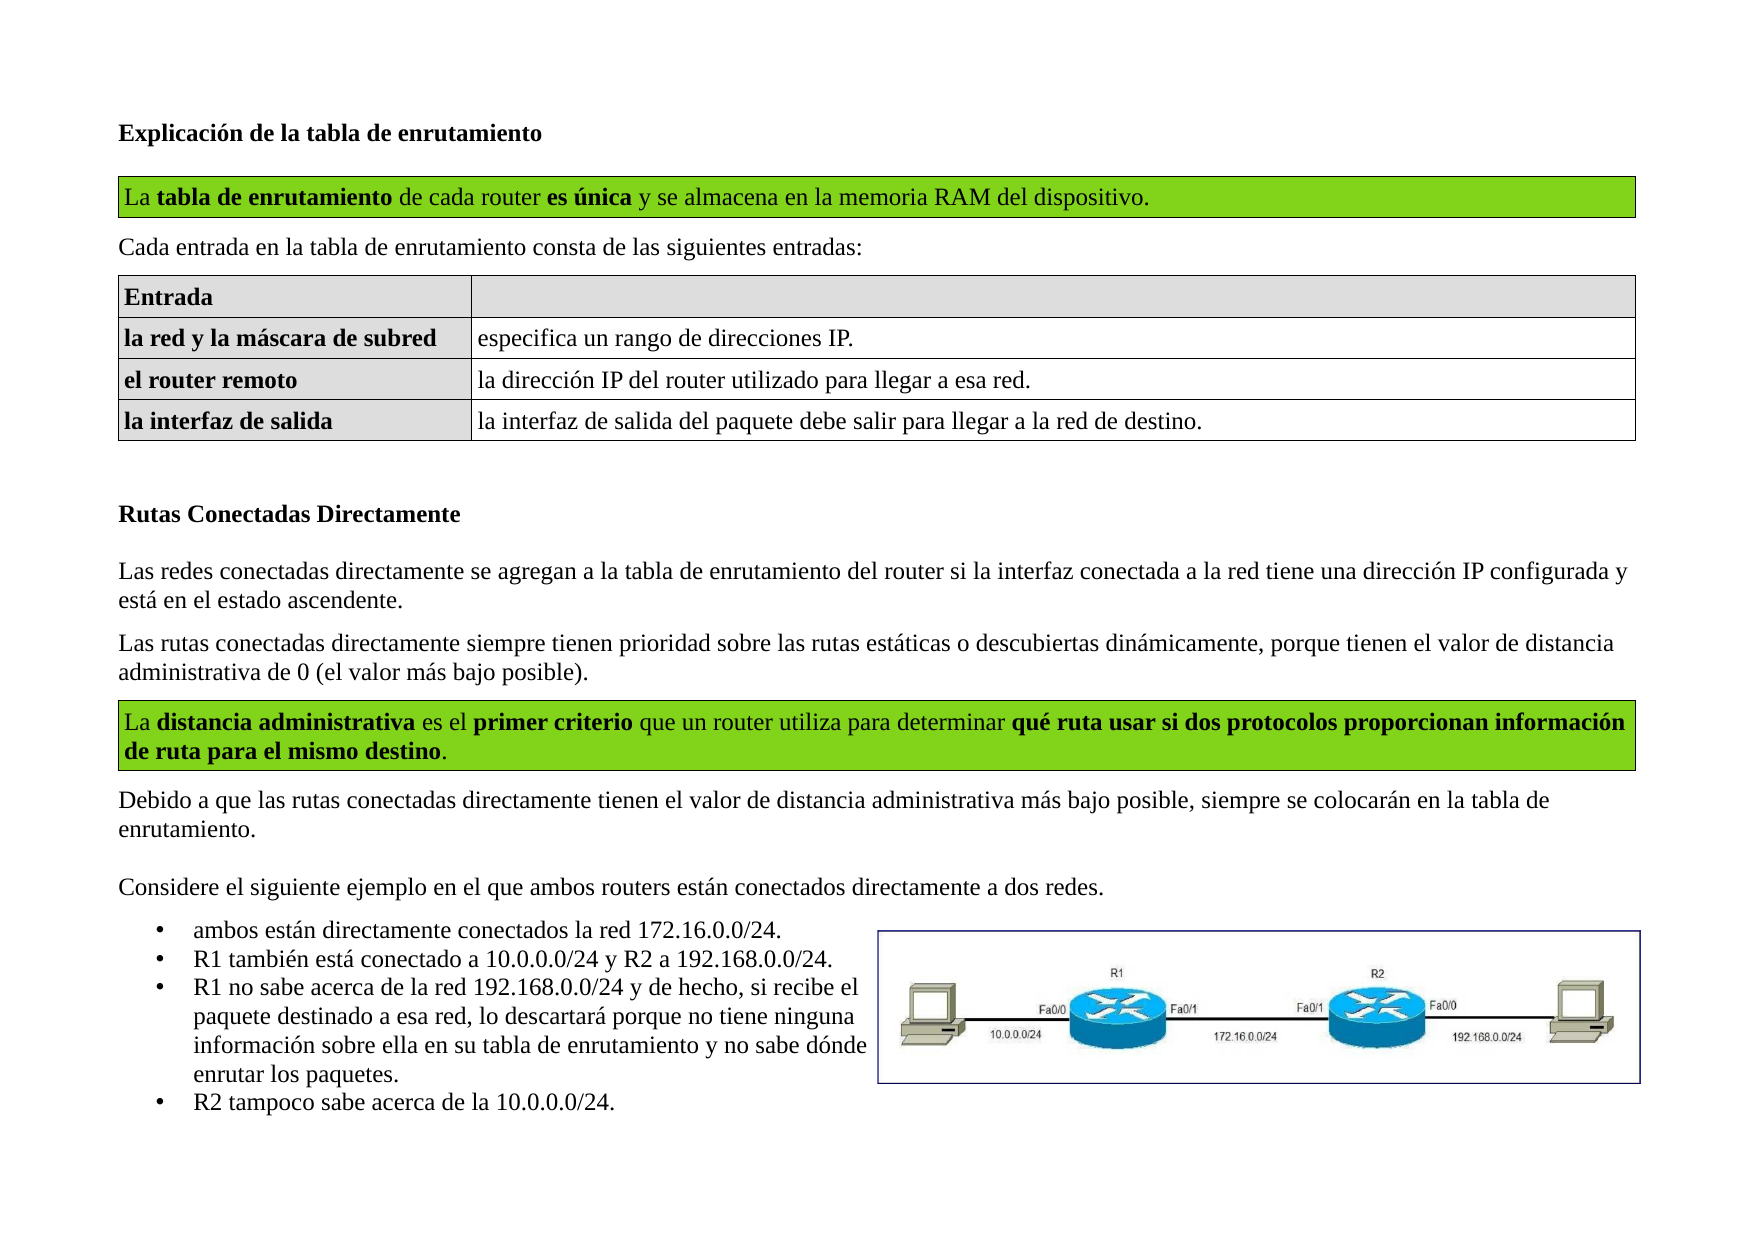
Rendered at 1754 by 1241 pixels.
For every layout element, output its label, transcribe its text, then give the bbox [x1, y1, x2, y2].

text Cada entrada en la tabla de enrutamiento consta de las siguientes entradas: [118, 232, 1636, 261]
table_header La tabla de enrutamiento de cada router es única y se almacena en la memoria RAM del dispositivo. [119, 177, 1635, 217]
picture [876, 928, 1642, 1084]
table_cell la interfaz de salida del paquete debe salir para llegar a la red de destino. [472, 400, 1635, 440]
table_header [472, 276, 1635, 317]
text Rutas Conectadas Directamente [118, 499, 1636, 528]
list R1 también está conectado a 10.0.0.0/24 y R2 a 192.168.0.0/24. [156, 944, 876, 972]
text Las redes conectadas directamente se agregan a la tabla de enrutamiento del router si la interfaz conectada a la red tiene una dirección IP configurada y está en el estado ascendente. [118, 556, 1636, 614]
text Explicación de la tabla de enrutamiento [118, 118, 1636, 147]
table_cell la dirección IP del router utilizado para llegar a esa red. [472, 359, 1635, 399]
table_cell la red y la máscara de subred [119, 318, 471, 358]
table_cell la interfaz de salida [119, 400, 471, 440]
text Las rutas conectadas directamente siempre tienen prioridad sobre las rutas estáticas o descubiertas dinámicamente, porque tienen el valor de distancia administrativa de 0 (el valor más bajo posible). [118, 628, 1636, 686]
table_header Entrada [119, 276, 471, 317]
table_cell especifica un rango de direcciones IP. [472, 318, 1635, 358]
text Considere el siguiente ejemplo en el que ambos routers están conectados directamente a dos redes. [118, 872, 1636, 901]
list R1 no sabe acerca de la red 192.168.0.0/24 y de hecho, si recibe el paquete destinado a esa red, lo descartará porque no tiene ninguna información sobre ella en su tabla de enrutamiento y no sabe dónde enrutar los paquetes. [156, 972, 1636, 1087]
text Debido a que las rutas conectadas directamente tienen el valor de distancia administrativa más bajo posible, siempre se colocarán en la tabla de enrutamiento. [118, 786, 1636, 843]
table_cell el router remoto [119, 359, 471, 399]
list ambos están directamente conectados la red 172.16.0.0/24. [156, 915, 1636, 944]
table_header La distancia administrativa es el primer criterio que un router utiliza para determinar qué ruta usar si dos protocolos proporcionan información de ruta para el mismo destino. [119, 701, 1635, 770]
list R2 tampoco sabe acerca de la 10.0.0.0/24. [156, 1087, 1636, 1116]
